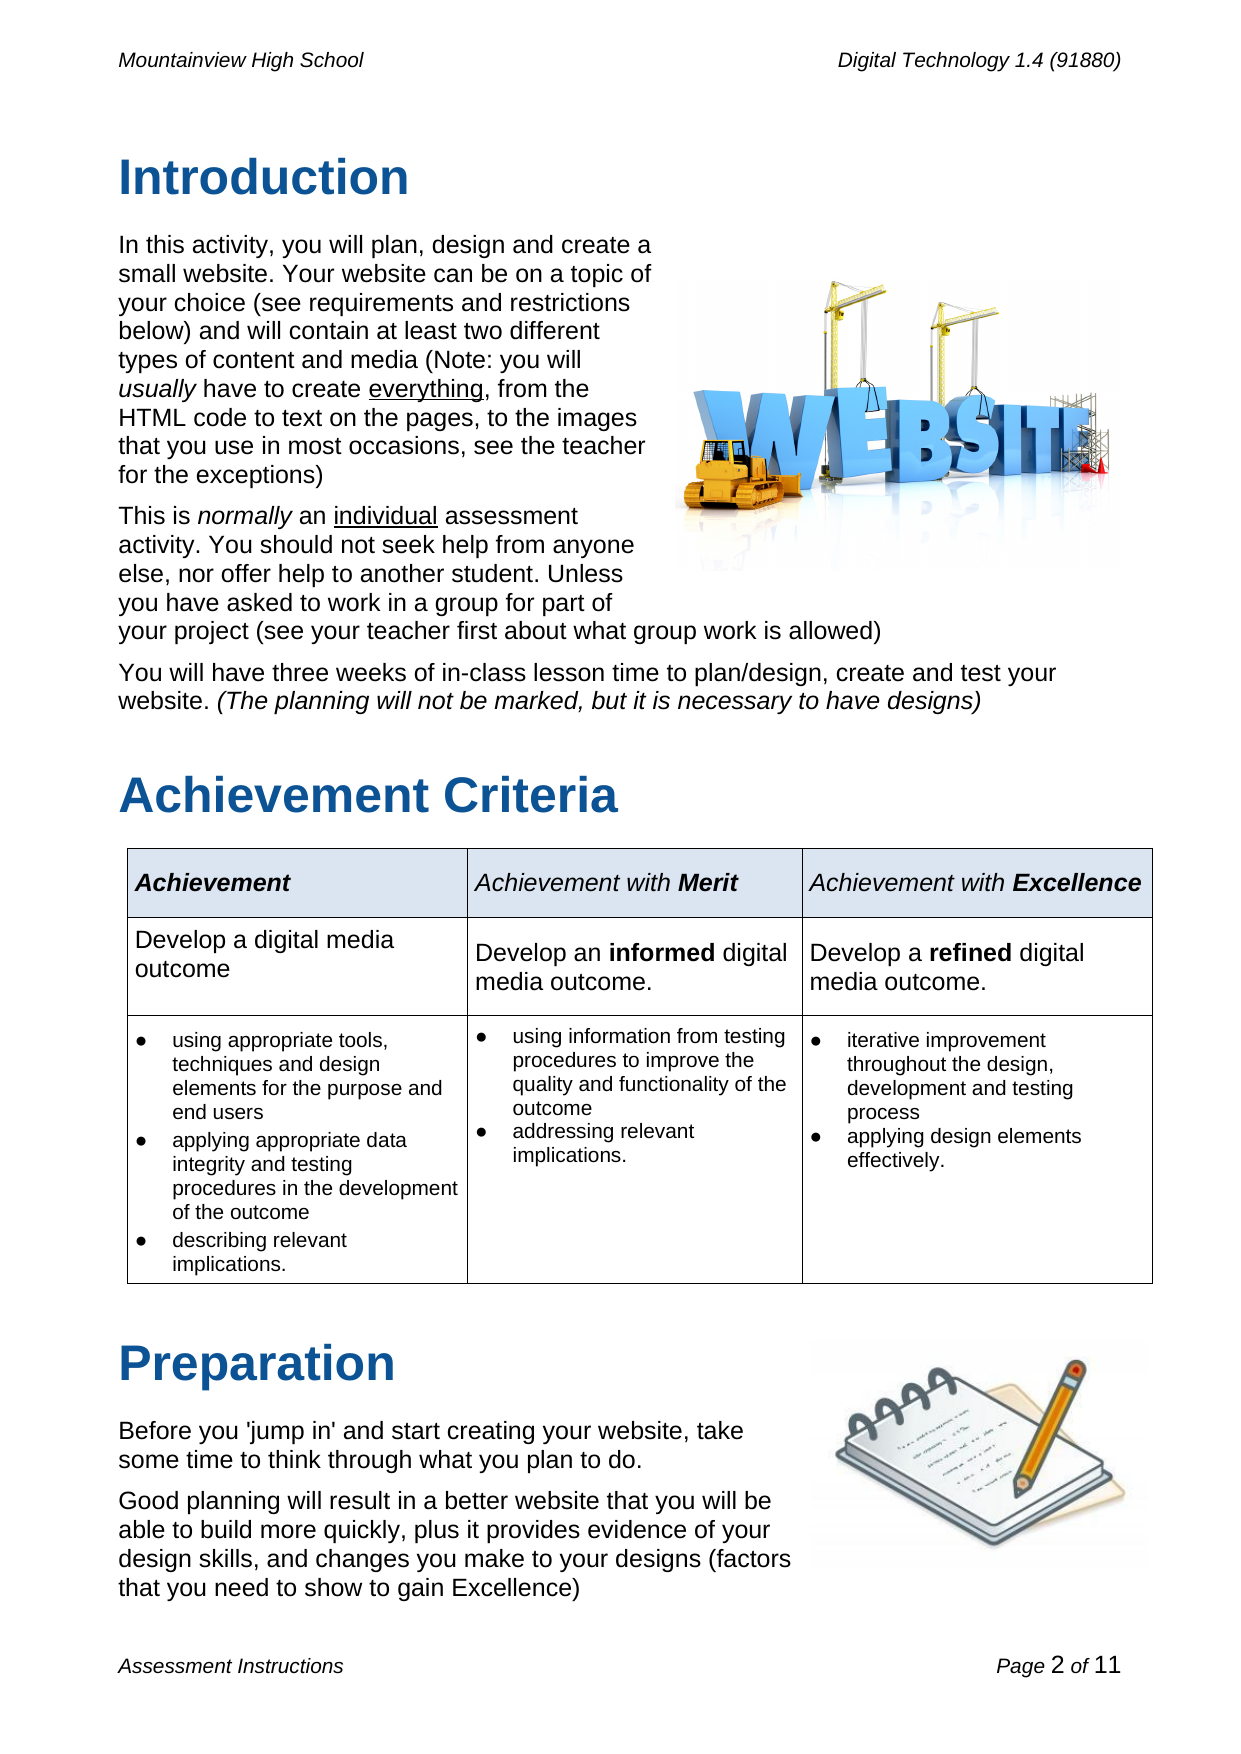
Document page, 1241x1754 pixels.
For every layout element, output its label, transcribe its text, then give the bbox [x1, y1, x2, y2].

table_cell Develop a refined digital media outcome. [803, 918, 1152, 1015]
subtitle Introduction [118, 148, 1122, 205]
picture [675, 274, 1122, 571]
text You will have three weeks of in-class lesson time to plan/design, create and test your website. (The planning will not be marked, but it is necessary to have designs) [118, 658, 1122, 715]
table_cell iterative improvement throughout the design, development and testing process applying design elements effectively. [803, 1016, 1152, 1283]
table_header Achievement [128, 849, 467, 917]
picture [811, 1340, 1148, 1570]
subtitle Preparation [118, 1334, 1122, 1391]
table_header Achievement with Excellence [803, 849, 1152, 917]
text Before you 'jump in' and start creating your website, take some time to think through what you plan to do. [118, 1416, 811, 1474]
text In this activity, you will plan, design and create a small website. Your website can be on a topic of your choice (see requirements and restrictions below) and will contain at least two different types of content and media (Note: you will usually have to create everything, from the HTML code to text on the pages, to the images that you use in most occasions, see the teacher for the exceptions) [118, 230, 1122, 489]
table_cell using appropriate tools, techniques and design elements for the purpose and end users applying appropriate data integrity and testing procedures in the development of the outcome describing relevant implications. [128, 1016, 467, 1283]
table_cell using information from testing procedures to improve the quality and functionality of the outcome addressing relevant implications. [468, 1016, 802, 1283]
text This is normally an individual assessment activity. You should not seek help from anyone else, nor offer help to another student. Unless you have asked to work in a group for part of your project (see your teacher first about what group work is allowed) [118, 501, 1122, 645]
subtitle Achievement Criteria [118, 765, 1122, 823]
text Good planning will result in a better website that you will be able to build more quickly, plus it provides evidence of your design skills, and changes you make to your designs (factors that you need to show to gain Excellence) [118, 1486, 1122, 1601]
table_header Achievement with Merit [468, 849, 802, 917]
table_cell Develop a digital media outcome [128, 918, 467, 1015]
table_cell Develop an informed digital media outcome. [468, 918, 802, 1015]
